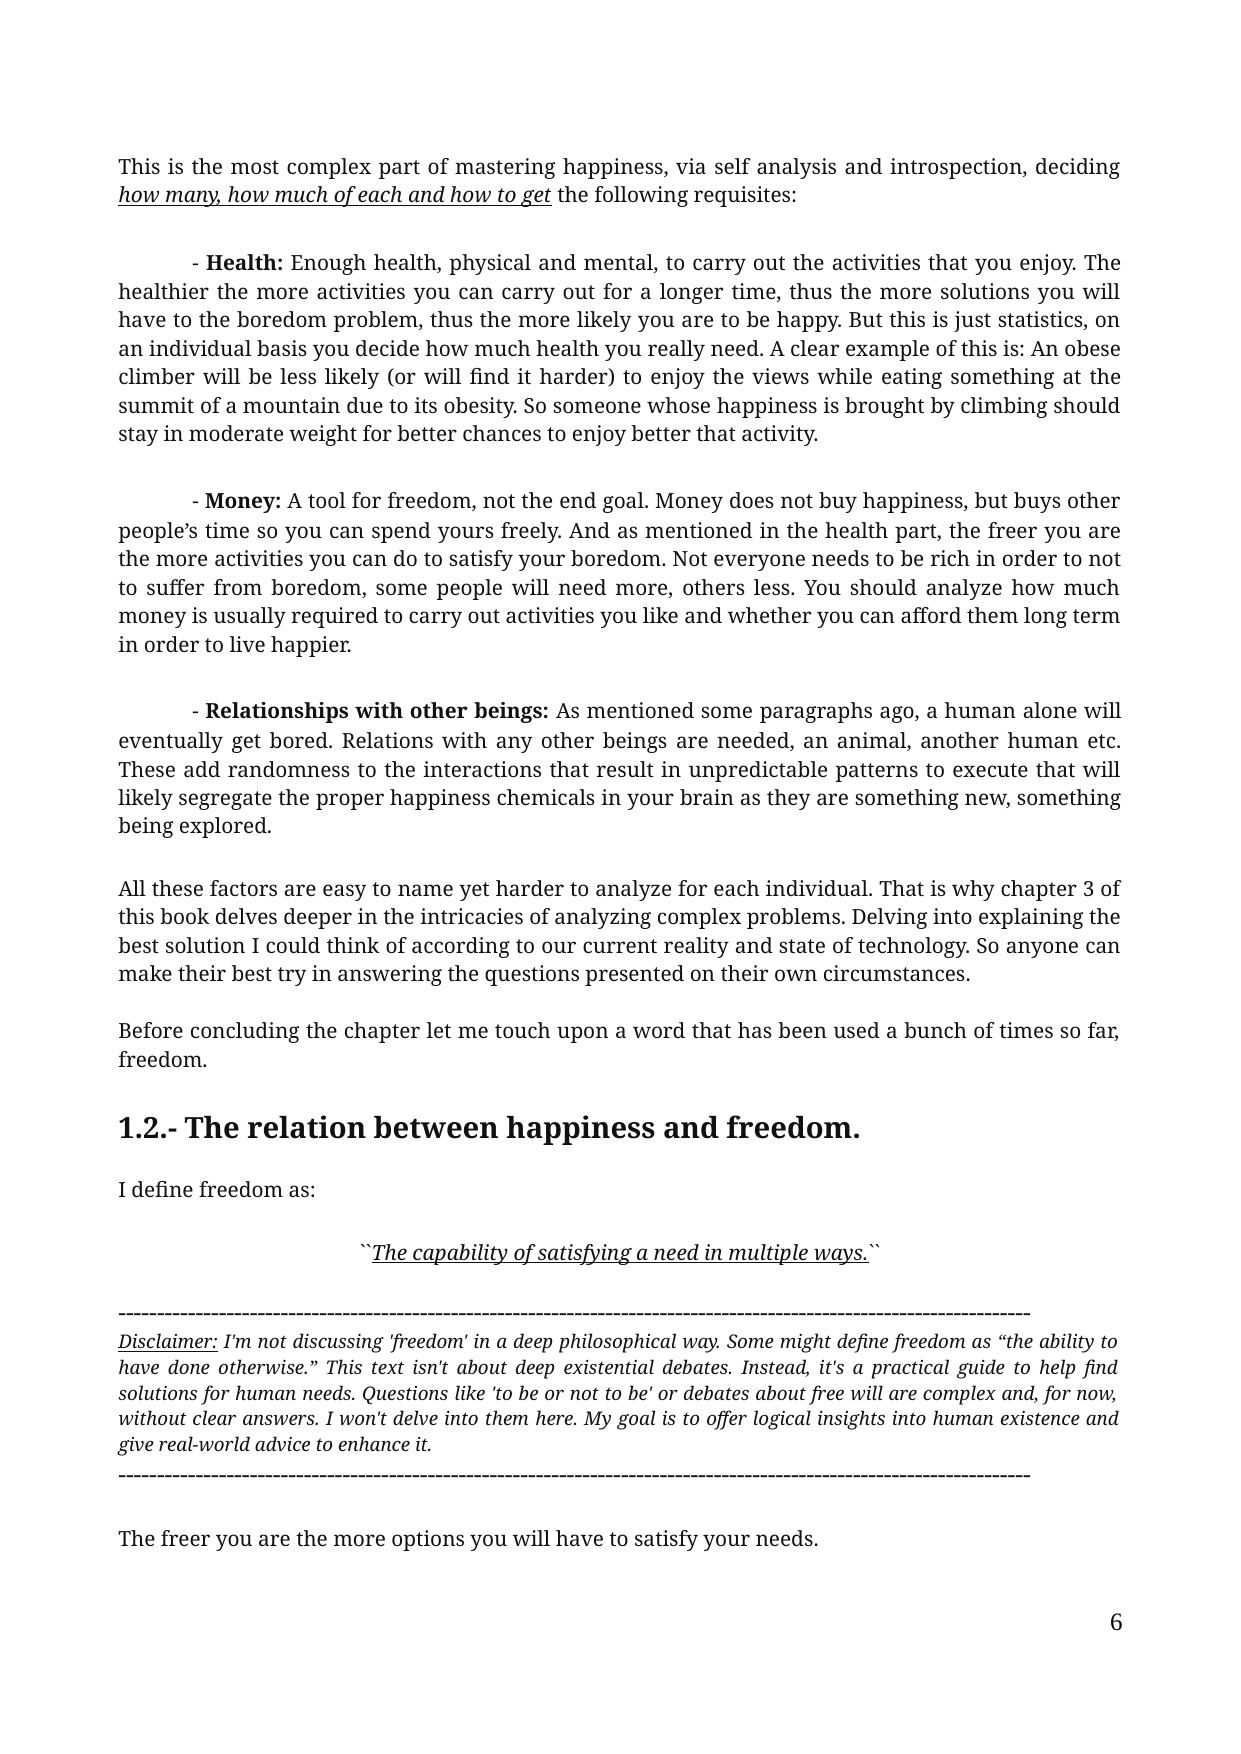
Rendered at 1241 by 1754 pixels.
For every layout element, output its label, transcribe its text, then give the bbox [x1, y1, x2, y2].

text All these factors are easy to name yet harder to analyze for each individual. That is why chapter 3 of this book delves deeper in the intricacies of analyzing complex problems. Delving into explaining the best solution I could think of according to our current reality and state of technology. So anyone can make their best try in answering the questions presented on their own circumstances. [118, 874, 1122, 988]
text Disclaimer: I'm not discussing 'freedom' in a deep philosophical way. Some might define freedom as “the ability to have done otherwise.” This text isn't about deep existential debates. Instead, it's a practical guide to help find solutions for human needs. Questions like 'to be or not to be' or debates about free will are complex and, for now, without clear answers. I won't delve into them here. My goal is to offer logical insights into human existence and give real-world advice to enhance it. [118, 1329, 1122, 1456]
text ``The capability of satisfying a need in multiple ways.`` [118, 1238, 1122, 1266]
text I define freedom as: [118, 1175, 1122, 1204]
text ---------------------------------------------------------------------------------------------------------------------- [118, 1456, 1122, 1490]
text - Relationships with other beings: As mentioned some paragraphs ago, a human alone will eventually get bored. Relations with any other beings are needed, an animal, another human etc. These add randomness to the interactions that result in unpredictable patterns to execute that will likely segregate the proper happiness chemicals in your brain as they are something new, something being explored. [118, 692, 1122, 840]
text ---------------------------------------------------------------------------------------------------------------------- [118, 1295, 1122, 1329]
text - Health: Enough health, physical and mental, to carry out the activities that you enjoy. The healthier the more activities you can carry out for a longer time, thus the more solutions you will have to the boredom problem, thus the more likely you are to be happy. But this is just statistics, on an individual basis you decide how much health you really need. A clear example of this is: An obese climber will be less likely (or will find it harder) to enjoy the views while eating something at the summit of a mountain due to its obesity. So someone whose happiness is brought by climbing should stay in moderate weight for better chances to enjoy better that activity. [118, 243, 1122, 448]
text Before concluding the chapter let me touch upon a word that has been used a bunch of times so far, freedom. [118, 1016, 1122, 1073]
text - Money: A tool for freedom, not the end goal. Money does not buy happiness, but buys other people’s time so you can spend yours freely. And as mentioned in the health part, the freer you are the more activities you can do to satisfy your boredom. Not everyone needs to be rich in order to not to suffer from boredom, some people will need more, others less. You should analyze how much money is usually required to carry out activities you like and whether you can afford them long term in order to live happier. [118, 482, 1122, 658]
text 1.2.- The relation between happiness and freedom. [118, 1107, 1122, 1147]
text The freer you are the more options you will have to satisfy your needs. [118, 1524, 1122, 1553]
text This is the most complex part of mastering happiness, via self analysis and introspection, deciding how many, how much of each and how to get the following requisites: [118, 152, 1122, 209]
